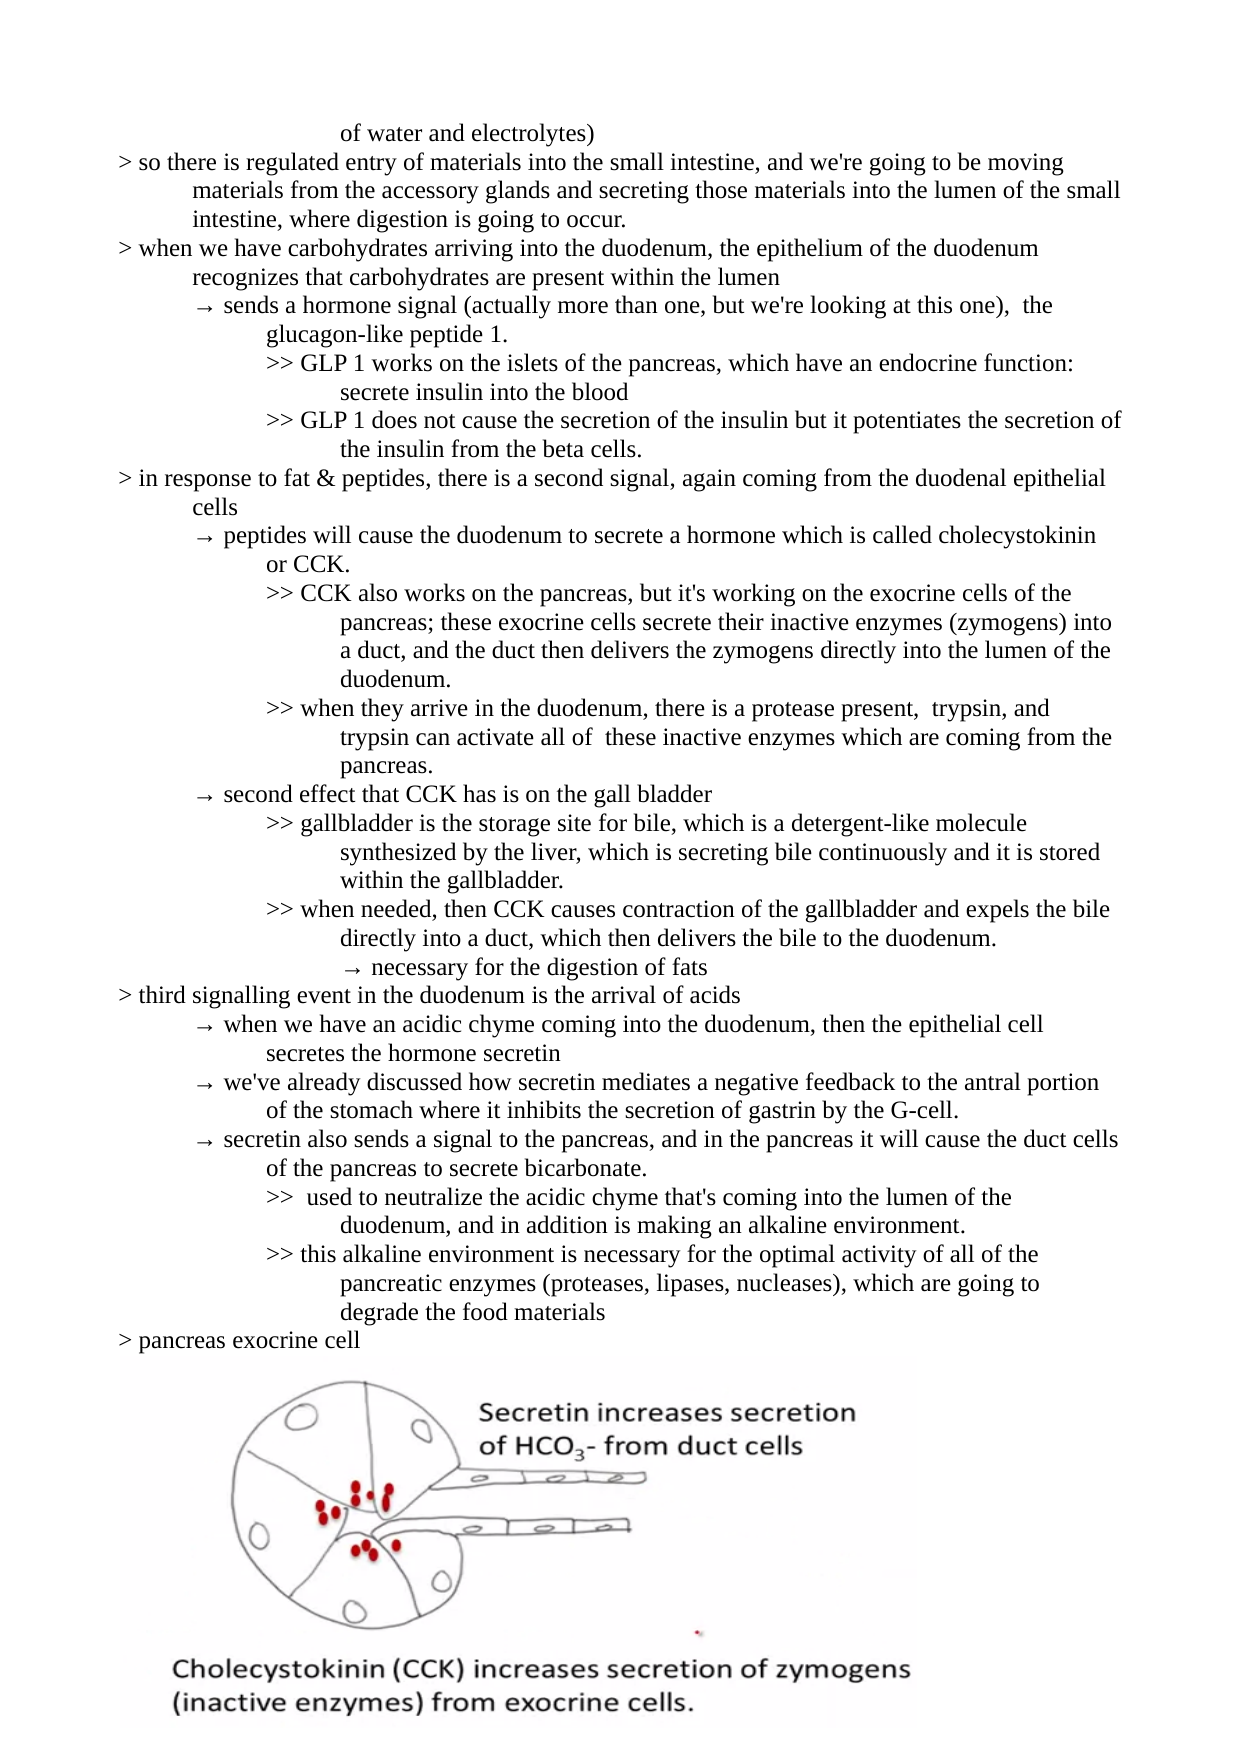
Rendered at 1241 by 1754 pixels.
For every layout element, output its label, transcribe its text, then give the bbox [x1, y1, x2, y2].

text → peptides will cause the duodenum to secrete a hormone which is called cholecystokinin or CCK. >> CCK also works on the pancreas, but it's working on the exocrine cells of the pancreas; these exocrine cells secrete their inactive enzymes (zymogens) into a duct, and the duct then delivers the zymogens directly into the lumen of the duodenum. >> when they arrive in the duodenum, there is a protease present, trypsin, and trypsin can activate all of these inactive enzymes which are coming from the pancreas. → second effect that CCK has is on the gall bladder >> gallbladder is the storage site for bile, which is a detergent-like molecule synthesized by the liver, which is secreting bile continuously and it is stored within the gallbladder. >> when needed, then CCK causes contraction of the gallbladder and expels the bile directly into a duct, which then delivers the bile to the duodenum. → necessary for the digestion of fats > third signalling event in the duodenum is the arrival of acids → when we have an acidic chyme coming into the duodenum, then the epithelial cell secretes the hormone secretin [118, 521, 1122, 1067]
text > pancreas exocrine cell [118, 1326, 1122, 1354]
text of water and electrolytes) > so there is regulated entry of materials into the small intestine, and we're going to be moving materials from the accessory glands and secreting those materials into the lumen of the small intestine, where digestion is going to occur. > when we have carbohydrates arriving into the duodenum, the epithelium of the duodenum recognizes that carbohydrates are present within the lumen → sends a hormone signal (actually more than one, but we're looking at this one), the glucagon-like peptide 1. >> GLP 1 works on the islets of the pancreas, which have an endocrine function: secrete insulin into the blood >> GLP 1 does not cause the secretion of the insulin but it potentiates the secretion of the insulin from the beta cells. > in response to fat & peptides, there is a second signal, again coming from the duodenal epithelial cells [118, 118, 1122, 521]
text → we've already discussed how secretin mediates a negative feedback to the antral portion of the stomach where it inhibits the secretion of gastrin by the G-cell. → secretin also sends a signal to the pancreas, and in the pancreas it will cause the duct cells of the pancreas to secrete bicarbonate. >> used to neutralize the acidic chyme that's coming into the lumen of the duodenum, and in addition is making an alkaline environment. >> this alkaline environment is necessary for the optimal activity of all of the pancreatic enzymes (proteases, lipases, nucleases), which are going to degrade the food materials [118, 1067, 1122, 1326]
